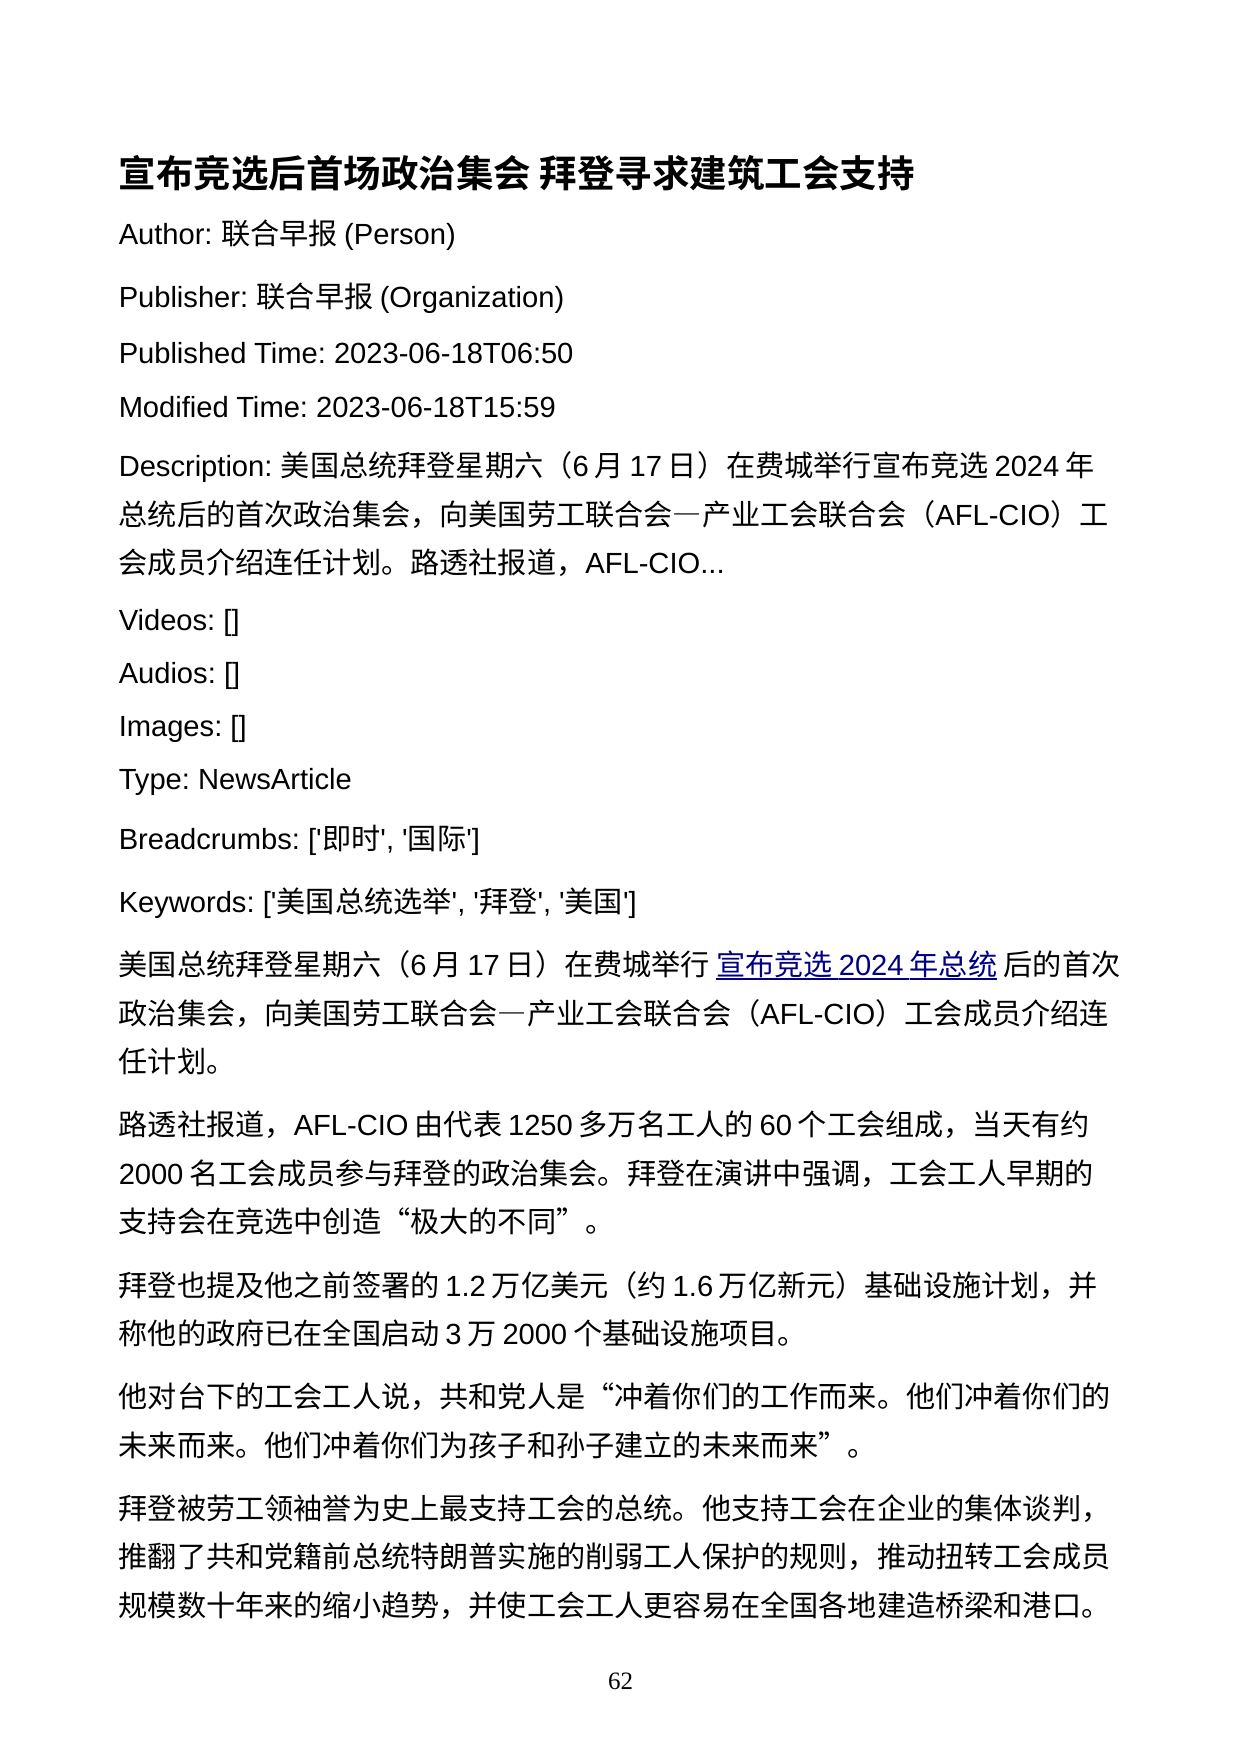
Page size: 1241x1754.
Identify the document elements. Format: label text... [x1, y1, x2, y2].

text 他对台下的工会工人说，共和党人是“冲着你们的工作而来。他们冲着你们的未来而来。他们冲着你们为孩子和孙子建立的未来而来”。 [118, 1374, 1122, 1465]
text 美国总统拜登星期六（6月17日）在费城举行 宣布竞选2024年总统 后的首次政治集会，向美国劳工联合会—产业工会联合会（AFL-CIO）工会成员介绍连任计划。 [118, 942, 1122, 1081]
text Audios: [] [118, 656, 1122, 690]
text Breadcrumbs: ['即时', '国际'] [118, 816, 1122, 858]
text Modified Time: 2023-06-18T15:59 [118, 390, 1122, 423]
text Type: NewsArticle [118, 762, 1122, 796]
text 拜登也提及他之前签署的1.2万亿美元（约1.6万亿新元）基础设施计划，并称他的政府已在全国启动3万2000个基础设施项目。 [118, 1262, 1122, 1353]
text Images: [] [118, 709, 1122, 743]
text Publisher: 联合早报 (Organization) [118, 273, 1122, 316]
text Description: 美国总统拜登星期六（6月17日）在费城举行宣布竞选2024年总统后的首次政治集会，向美国劳工联合会—产业工会联合会（AFL-CIO）工会成员介绍连任计划。路透社报道，AFL-CIO... [118, 443, 1122, 582]
text Keywords: ['美国总统选举', '拜登', '美国'] [118, 879, 1122, 921]
text 拜登被劳工领袖誉为史上最支持工会的总统。他支持工会在企业的集体谈判，推翻了共和党籍前总统特朗普实施的削弱工人保护的规则，推动扭转工会成员规模数十年来的缩小趋势，并使工会工人更容易在全国各地建造桥梁和港口。 [118, 1486, 1122, 1625]
text Author: 联合早报 (Person) [118, 210, 1122, 253]
text Published Time: 2023-06-18T06:50 [118, 337, 1122, 370]
text Videos: [] [118, 603, 1122, 637]
subtitle 宣布竞选后首场政治集会 拜登寻求建筑工会支持 [118, 143, 1122, 198]
text 路透社报道，AFL-CIO由代表1250多万名工人的60个工会组成，当天有约2000名工会成员参与拜登的政治集会。拜登在演讲中强调，工会工人早期的支持会在竞选中创造“极大的不同”。 [118, 1102, 1122, 1241]
